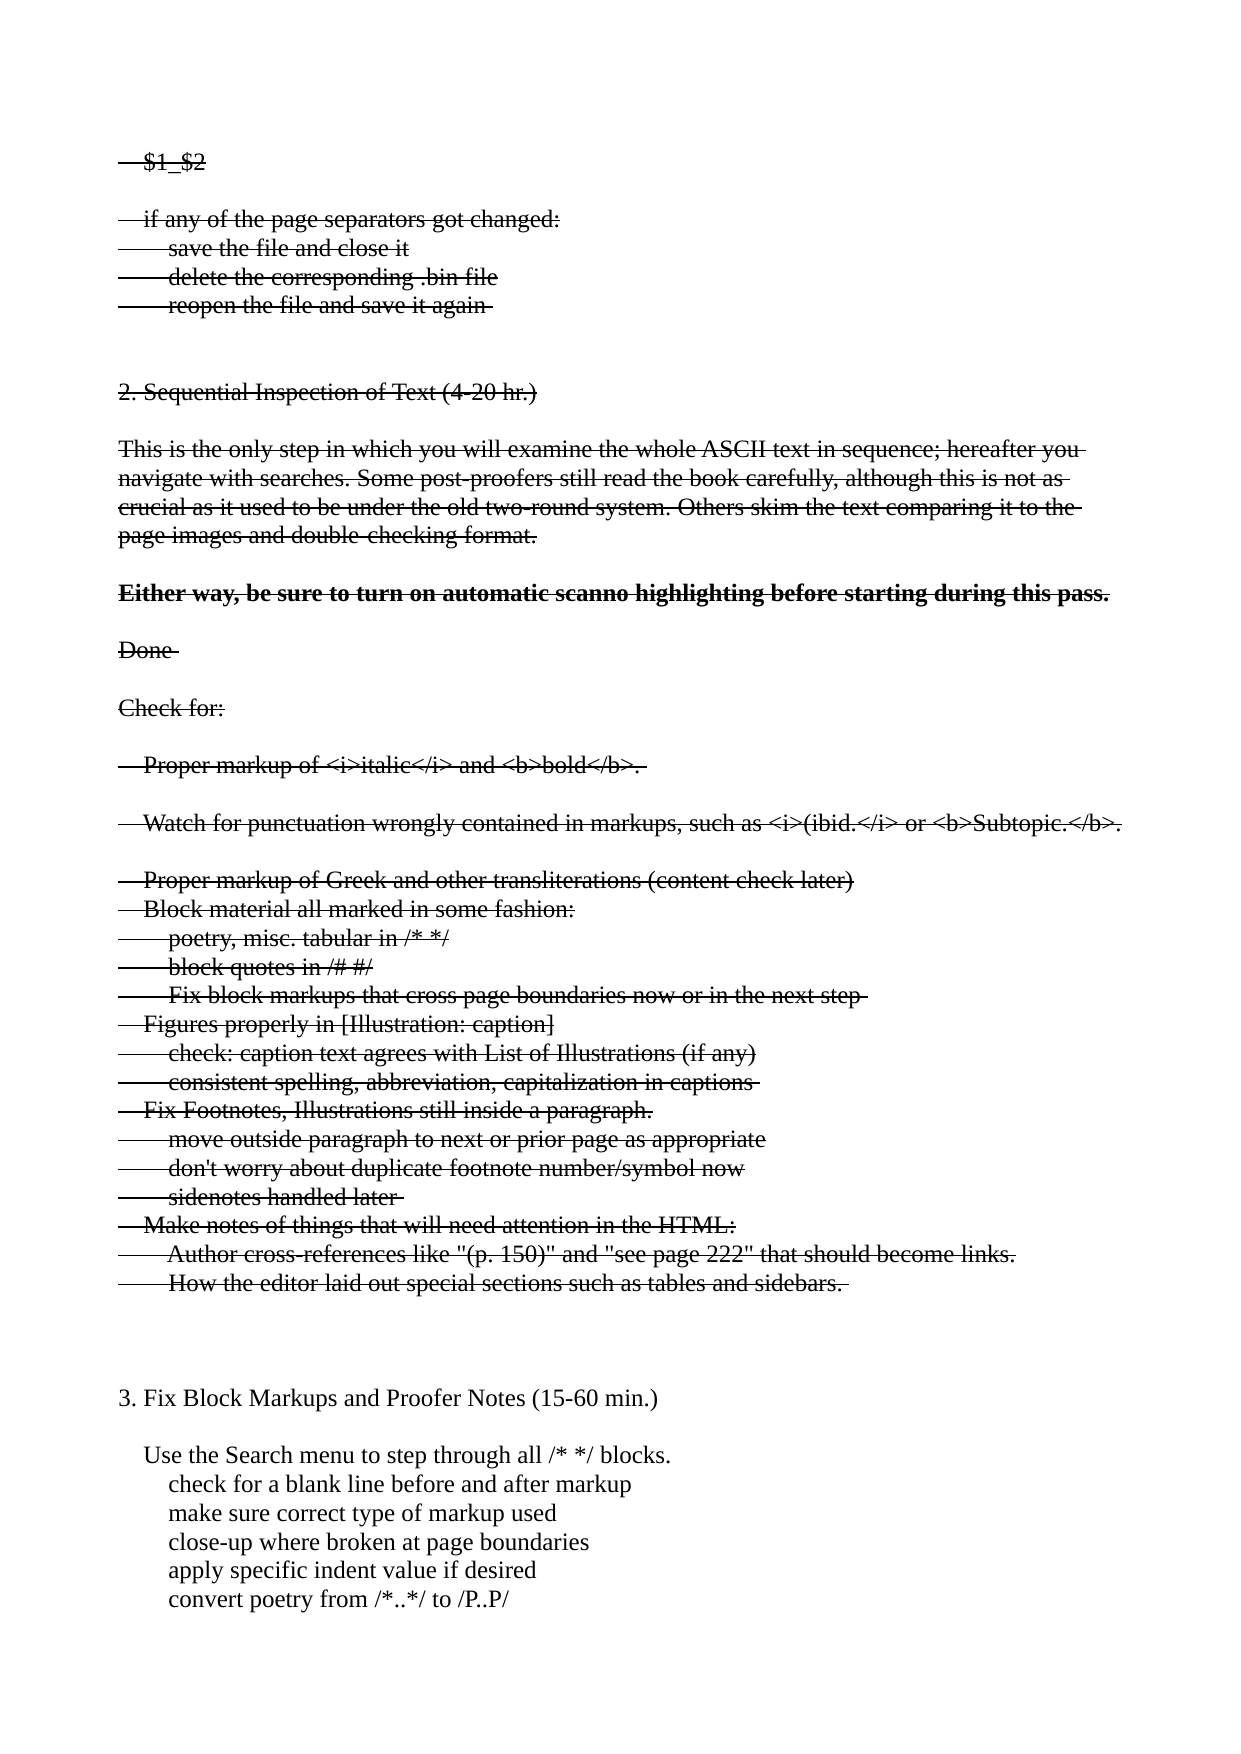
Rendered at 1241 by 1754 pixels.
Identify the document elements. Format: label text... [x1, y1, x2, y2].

text apply specific indent value if desired [118, 1556, 1122, 1584]
text Watch for punctuation wrongly contained in markups, such as <i>(ibid.</i> or <b>Subtopic.</b>. [118, 825, 1122, 837]
text reopen the file and save it again [118, 291, 1122, 319]
text sidenotes handled later [118, 1182, 1122, 1211]
text check for a blank line before and after markup [118, 1469, 1122, 1498]
text make sure correct type of markup used [118, 1498, 1122, 1527]
text Make notes of things that will need attention in the HTML: [118, 1211, 1122, 1239]
text Use the Search menu to step through all /* */ blocks. [118, 1441, 1122, 1469]
text save the file and close it [118, 233, 1122, 262]
text poetry, misc. tabular in /* */ [118, 923, 1122, 952]
text Fix block markups that cross page boundaries now or in the next step [118, 981, 1122, 1009]
text How the editor laid out special sections such as tables and sidebars. [118, 1268, 1122, 1297]
text Either way, be sure to turn on automatic scanno highlighting before starting during this pass. [118, 578, 1122, 607]
text convert poetry from /*..*/ to /P..P/ [118, 1584, 1122, 1613]
text 2. Sequential Inspection of Text (4-20 hr.) [118, 377, 1122, 406]
text consistent spelling, abbreviation, capitalization in captions [118, 1067, 1122, 1096]
text delete the corresponding .bin file [118, 262, 1122, 291]
text Fix Footnotes, Illustrations still inside a paragraph. [118, 1096, 1122, 1124]
text $1_$2 [118, 147, 1122, 176]
text Watch for punctuation wrongly contained in markups, such as <i>(ibid.</i> or <b>Subtopic.</b>. [118, 808, 1122, 824]
text close-up where broken at page boundaries [118, 1527, 1122, 1556]
text Proper markup of Greek and other transliterations (content check later) [118, 866, 1122, 894]
text don't worry about duplicate footnote number/symbol now [118, 1153, 1122, 1182]
text Done [118, 636, 1122, 664]
text check: caption text agrees with List of Illustrations (if any) [118, 1038, 1122, 1067]
text 3. Fix Block Markups and Proofer Notes (15-60 min.) [118, 1383, 1122, 1412]
text if any of the page separators got changed: [118, 204, 1122, 233]
text Block material all marked in some fashion: [118, 894, 1122, 923]
text Author cross-references like "(p. 150)" and "see page 222" that should become links. [118, 1239, 1122, 1268]
text Figures properly in [Illustration: caption] [118, 1009, 1122, 1038]
text move outside paragraph to next or prior page as appropriate [118, 1124, 1122, 1153]
text block quotes in /# #/ [118, 952, 1122, 981]
text This is the only step in which you will examine the whole ASCII text in sequence; hereafter you navigate with searches. Some post-proofers still read the book carefully, although this is not as crucial as it used to be under the old two-round system. Others skim the text comparing it to the page images and double-checking format. [118, 434, 1122, 549]
text Proper markup of <i>italic</i> and <b>bold</b>. [118, 751, 1122, 779]
text Check for: [118, 693, 1122, 722]
